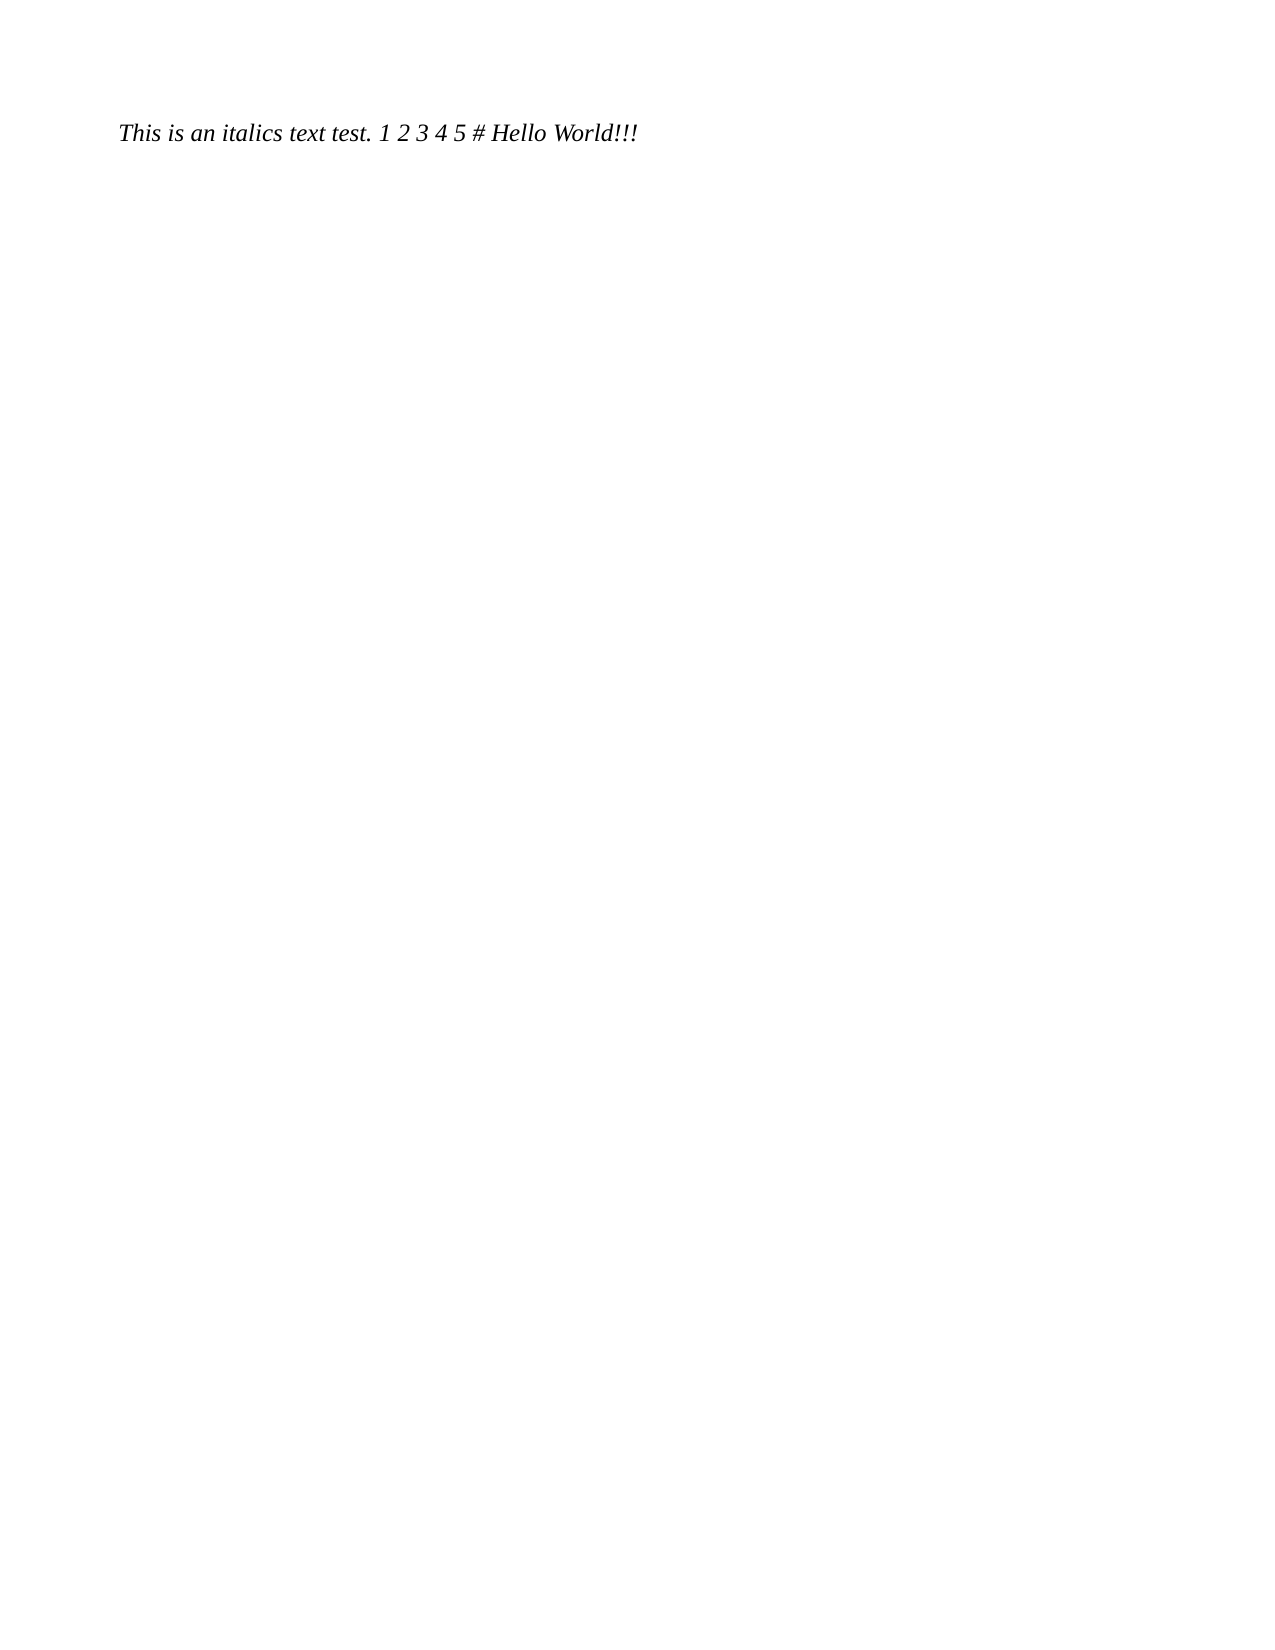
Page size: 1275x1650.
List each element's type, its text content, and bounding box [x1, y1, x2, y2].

text This is an italics text test. 1 2 3 4 5 # Hello World!!! [118, 118, 1157, 147]
